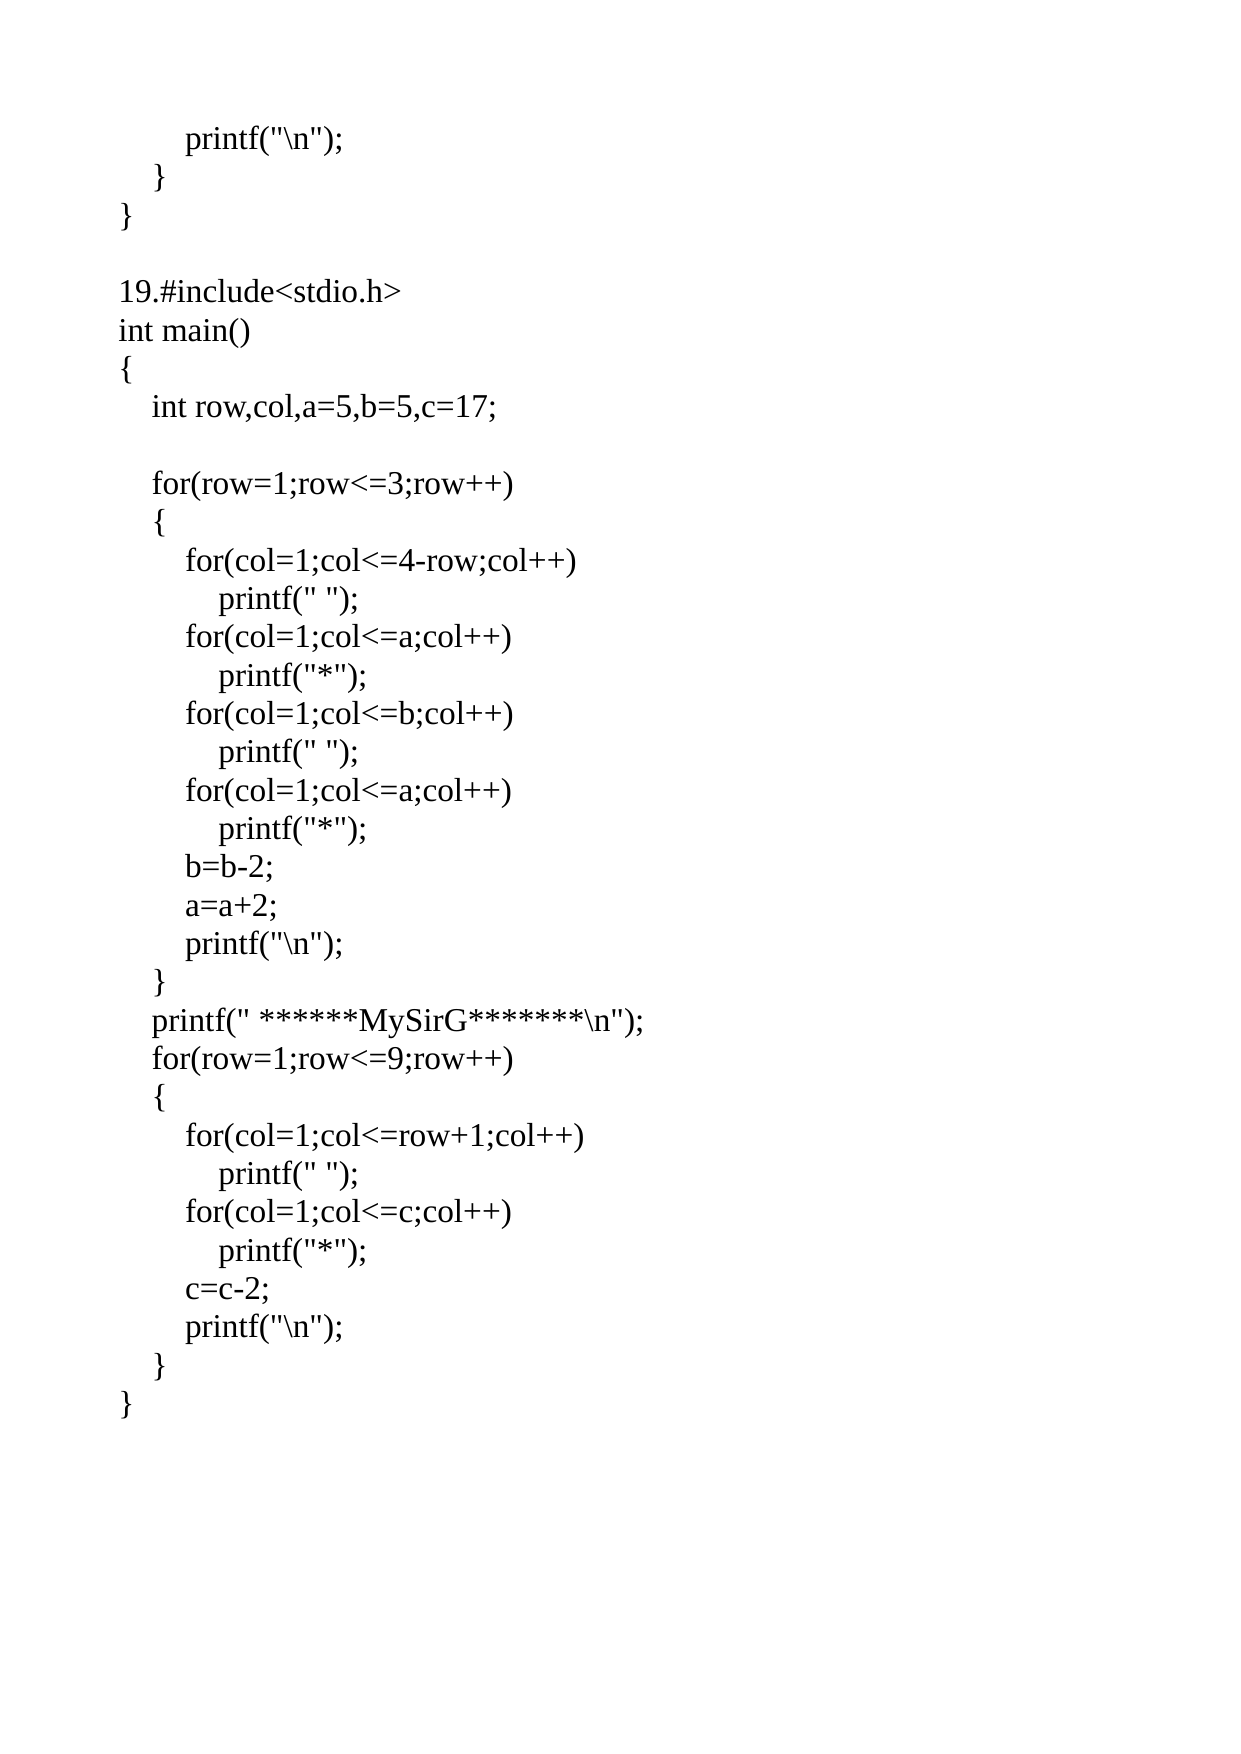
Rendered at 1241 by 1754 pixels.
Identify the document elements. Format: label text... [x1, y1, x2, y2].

text printf(" "); [118, 731, 1122, 770]
text b=b-2; [118, 846, 1122, 885]
text for(col=1;col<=4-row;col++) [118, 540, 1122, 578]
text printf("*"); [118, 808, 1122, 846]
text { [118, 1076, 1122, 1115]
text printf("*"); [118, 655, 1122, 693]
text } [118, 195, 1122, 233]
text } [118, 156, 1122, 195]
text { [118, 348, 1122, 386]
text for(row=1;row<=3;row++) [118, 463, 1122, 501]
text a=a+2; [118, 885, 1122, 923]
text } [118, 961, 1122, 1000]
text printf(" ******MySirG*******\n"); [118, 1000, 1122, 1038]
text for(col=1;col<=a;col++) [118, 770, 1122, 808]
text int main() [118, 310, 1122, 348]
text } [118, 1383, 1122, 1421]
text printf("*"); [118, 1230, 1122, 1268]
text } [118, 1345, 1122, 1383]
text printf("\n"); [118, 1306, 1122, 1345]
text for(col=1;col<=c;col++) [118, 1191, 1122, 1230]
text for(col=1;col<=row+1;col++) [118, 1115, 1122, 1153]
text printf("\n"); [118, 923, 1122, 961]
text { [118, 501, 1122, 540]
text 19.#include<stdio.h> [118, 271, 1122, 310]
text for(col=1;col<=b;col++) [118, 693, 1122, 731]
text for(row=1;row<=9;row++) [118, 1038, 1122, 1076]
text printf(" "); [118, 1153, 1122, 1191]
text int row,col,a=5,b=5,c=17; [118, 386, 1122, 425]
text c=c-2; [118, 1268, 1122, 1306]
text printf("\n"); [118, 118, 1122, 156]
text printf(" "); [118, 578, 1122, 616]
text for(col=1;col<=a;col++) [118, 616, 1122, 655]
